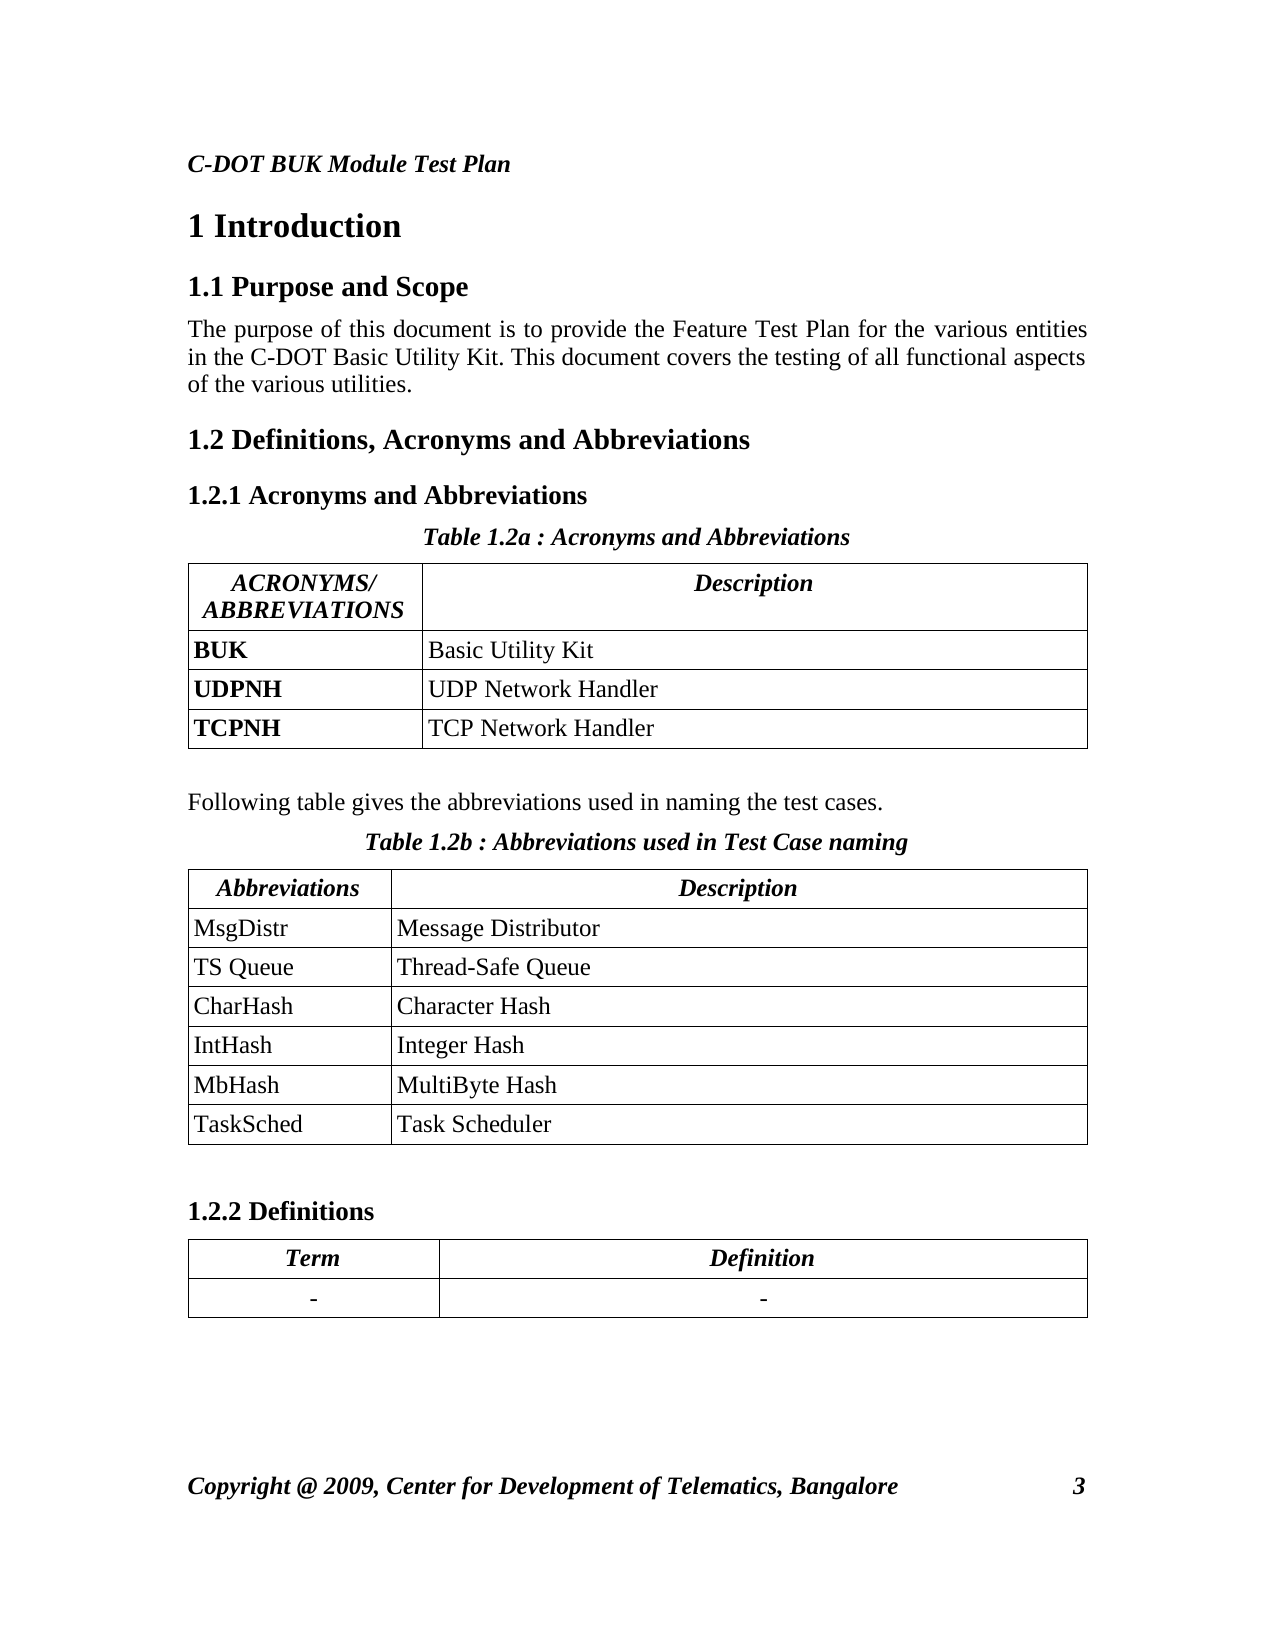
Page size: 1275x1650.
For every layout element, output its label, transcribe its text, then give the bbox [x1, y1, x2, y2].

table_cell TCPNH [189, 710, 422, 748]
text Following table gives the abbreviations used in naming the test cases. [187, 788, 1087, 816]
table_cell - [189, 1279, 439, 1317]
table_cell IntHash [189, 1027, 391, 1065]
table_cell Message Distributor [392, 909, 1087, 947]
table_cell TS Queue [189, 948, 391, 986]
table_cell Integer Hash [392, 1027, 1087, 1065]
table_cell TCP Network Handler [423, 710, 1087, 748]
table_cell MbHash [189, 1066, 391, 1104]
table_cell Task Scheduler [392, 1105, 1087, 1144]
table_cell MultiByte Hash [392, 1066, 1087, 1104]
table_header Abbreviations [189, 870, 391, 908]
text The purpose of this document is to provide the Feature Test Plan for the various entities in the C-DOT Basic Utility Kit. This document covers the testing of all functional aspects of the various utilities. [187, 315, 1087, 398]
table_header ACRONYMS/ABBREVIATIONS [189, 564, 422, 630]
table_header Description [423, 564, 1087, 630]
text Table 1.2a : Acronyms and Abbreviations [187, 523, 1087, 551]
table_cell BUK [189, 631, 422, 669]
subtitle Introduction [187, 207, 1087, 245]
table_cell Basic Utility Kit [423, 631, 1087, 669]
table_header Description [392, 870, 1087, 908]
table_cell MsgDistr [189, 909, 391, 947]
table_cell UDPNH [189, 670, 422, 709]
subtitle Acronyms and Abbreviations [187, 481, 1087, 510]
subtitle Definitions [187, 1196, 1087, 1226]
subtitle Purpose and Scope [187, 270, 1087, 303]
table_cell Character Hash [392, 987, 1087, 1026]
subtitle Definitions, Acronyms and Abbreviations [187, 423, 1087, 456]
text Table 1.2b : Abbreviations used in Test Case naming [187, 828, 1087, 856]
table_header Term [189, 1240, 439, 1278]
table_cell UDP Network Handler [423, 670, 1087, 709]
table_cell - [440, 1279, 1087, 1317]
table_cell CharHash [189, 987, 391, 1026]
table_cell Thread-Safe Queue [392, 948, 1087, 986]
table_header Definition [440, 1240, 1087, 1278]
table_cell TaskSched [189, 1105, 391, 1144]
